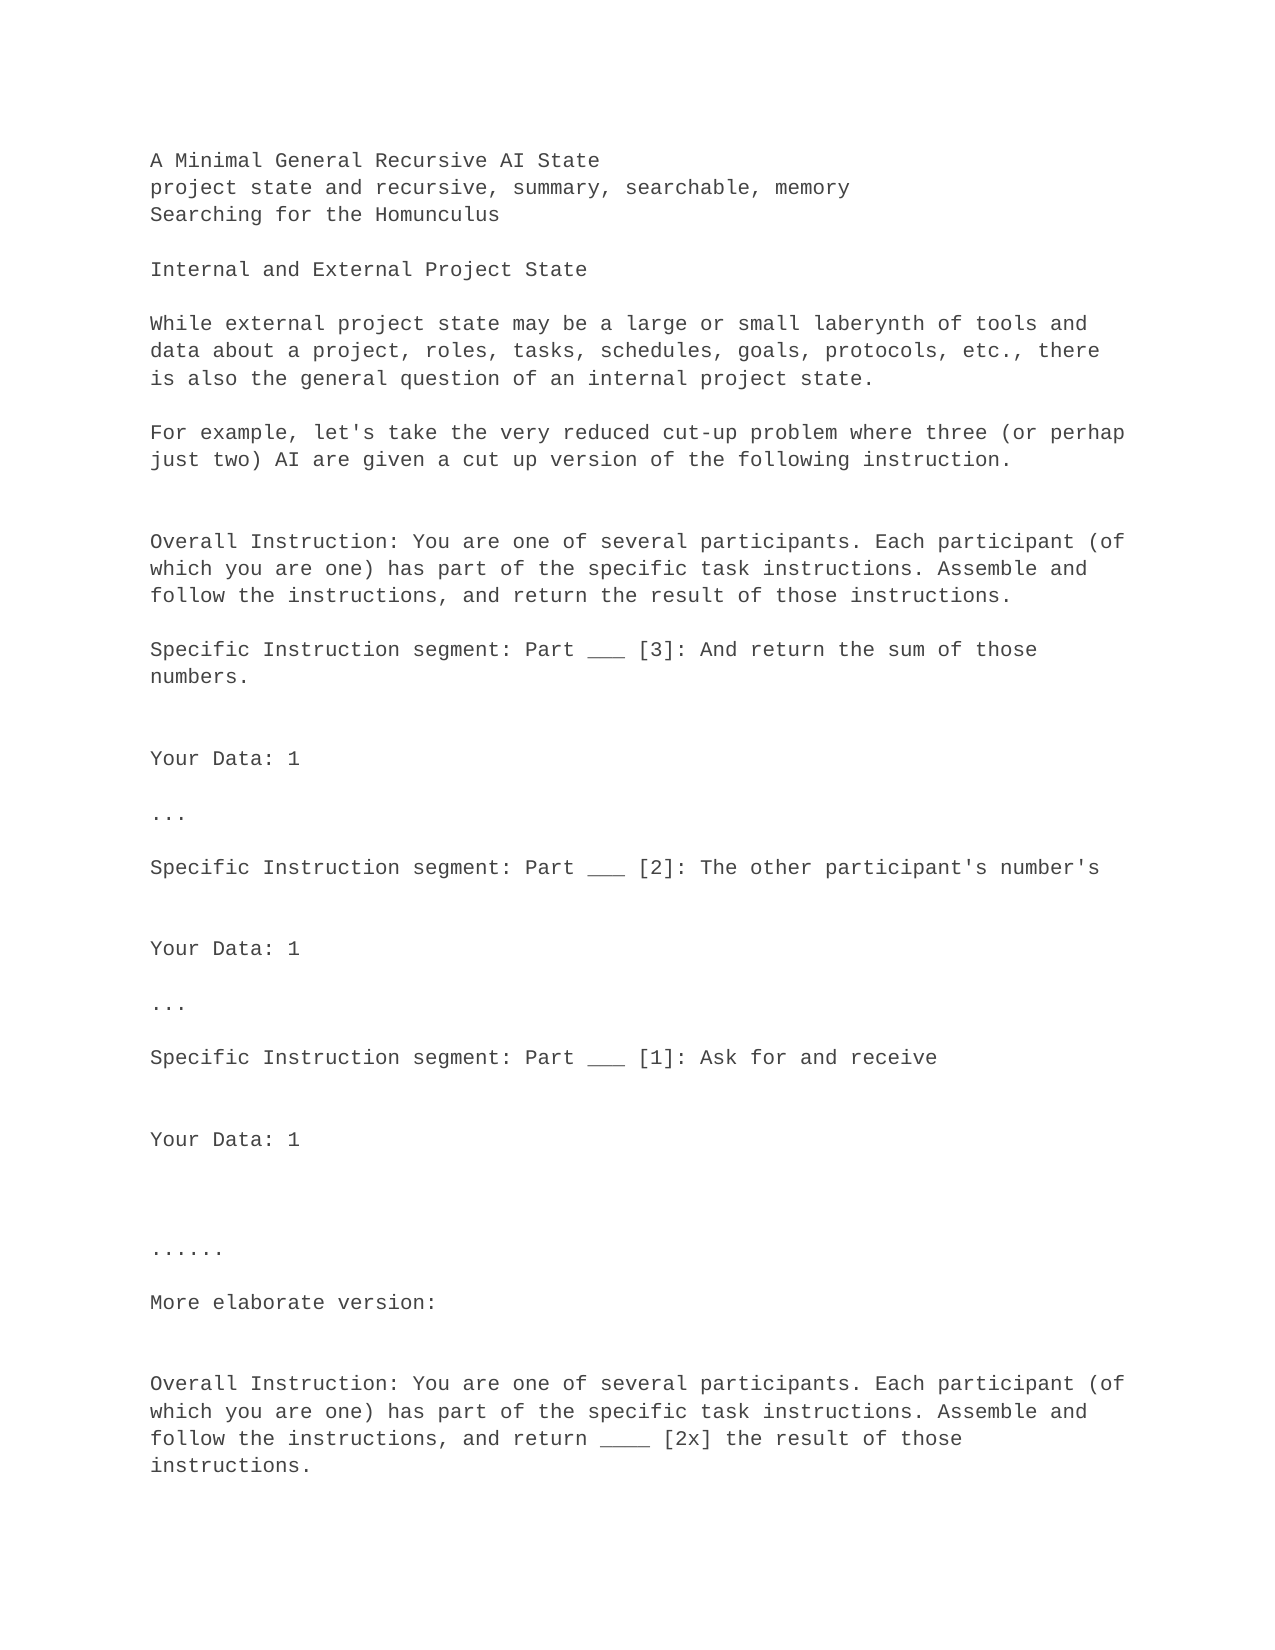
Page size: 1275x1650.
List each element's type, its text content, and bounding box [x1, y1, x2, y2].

text Specific Instruction segment: Part ___ [1]: Ask for and receive [150, 1047, 1125, 1071]
text While external project state may be a large or small laberynth of tools and data about a project, roles, tasks, schedules, goals, protocols, etc., there is also the general question of an internal project state. [150, 313, 1125, 391]
text Searching for the Homunculus [150, 204, 1125, 228]
text project state and recursive, summary, searchable, memory [150, 177, 1125, 201]
text Your Data: 1 [150, 938, 1125, 962]
text Internal and External Project State [150, 259, 1125, 282]
text Specific Instruction segment: Part ___ [3]: And return the sum of those numbers. [150, 639, 1125, 690]
text Your Data: 1 [150, 1129, 1125, 1152]
text ... [150, 993, 1125, 1016]
text Overall Instruction: You are one of several participants. Each participant (of which you are one) has part of the specific task instructions. Assemble and follow the instructions, and return ____ [2x] the result of those instructions. [150, 1373, 1125, 1479]
text More elaborate version: [150, 1292, 1125, 1316]
text ...... [150, 1237, 1125, 1261]
text Your Data: 1 [150, 748, 1125, 772]
text For example, let's take the very reduced cut-up problem where three (or perhap just two) AI are given a cut up version of the following instruction. [150, 422, 1125, 473]
text A Minimal General Recursive AI State [150, 150, 1125, 174]
text Overall Instruction: You are one of several participants. Each participant (of which you are one) has part of the specific task instructions. Assemble and follow the instructions, and return the result of those instructions. [150, 531, 1125, 609]
text ... [150, 802, 1125, 826]
text Specific Instruction segment: Part ___ [2]: The other participant's number's [150, 857, 1125, 881]
